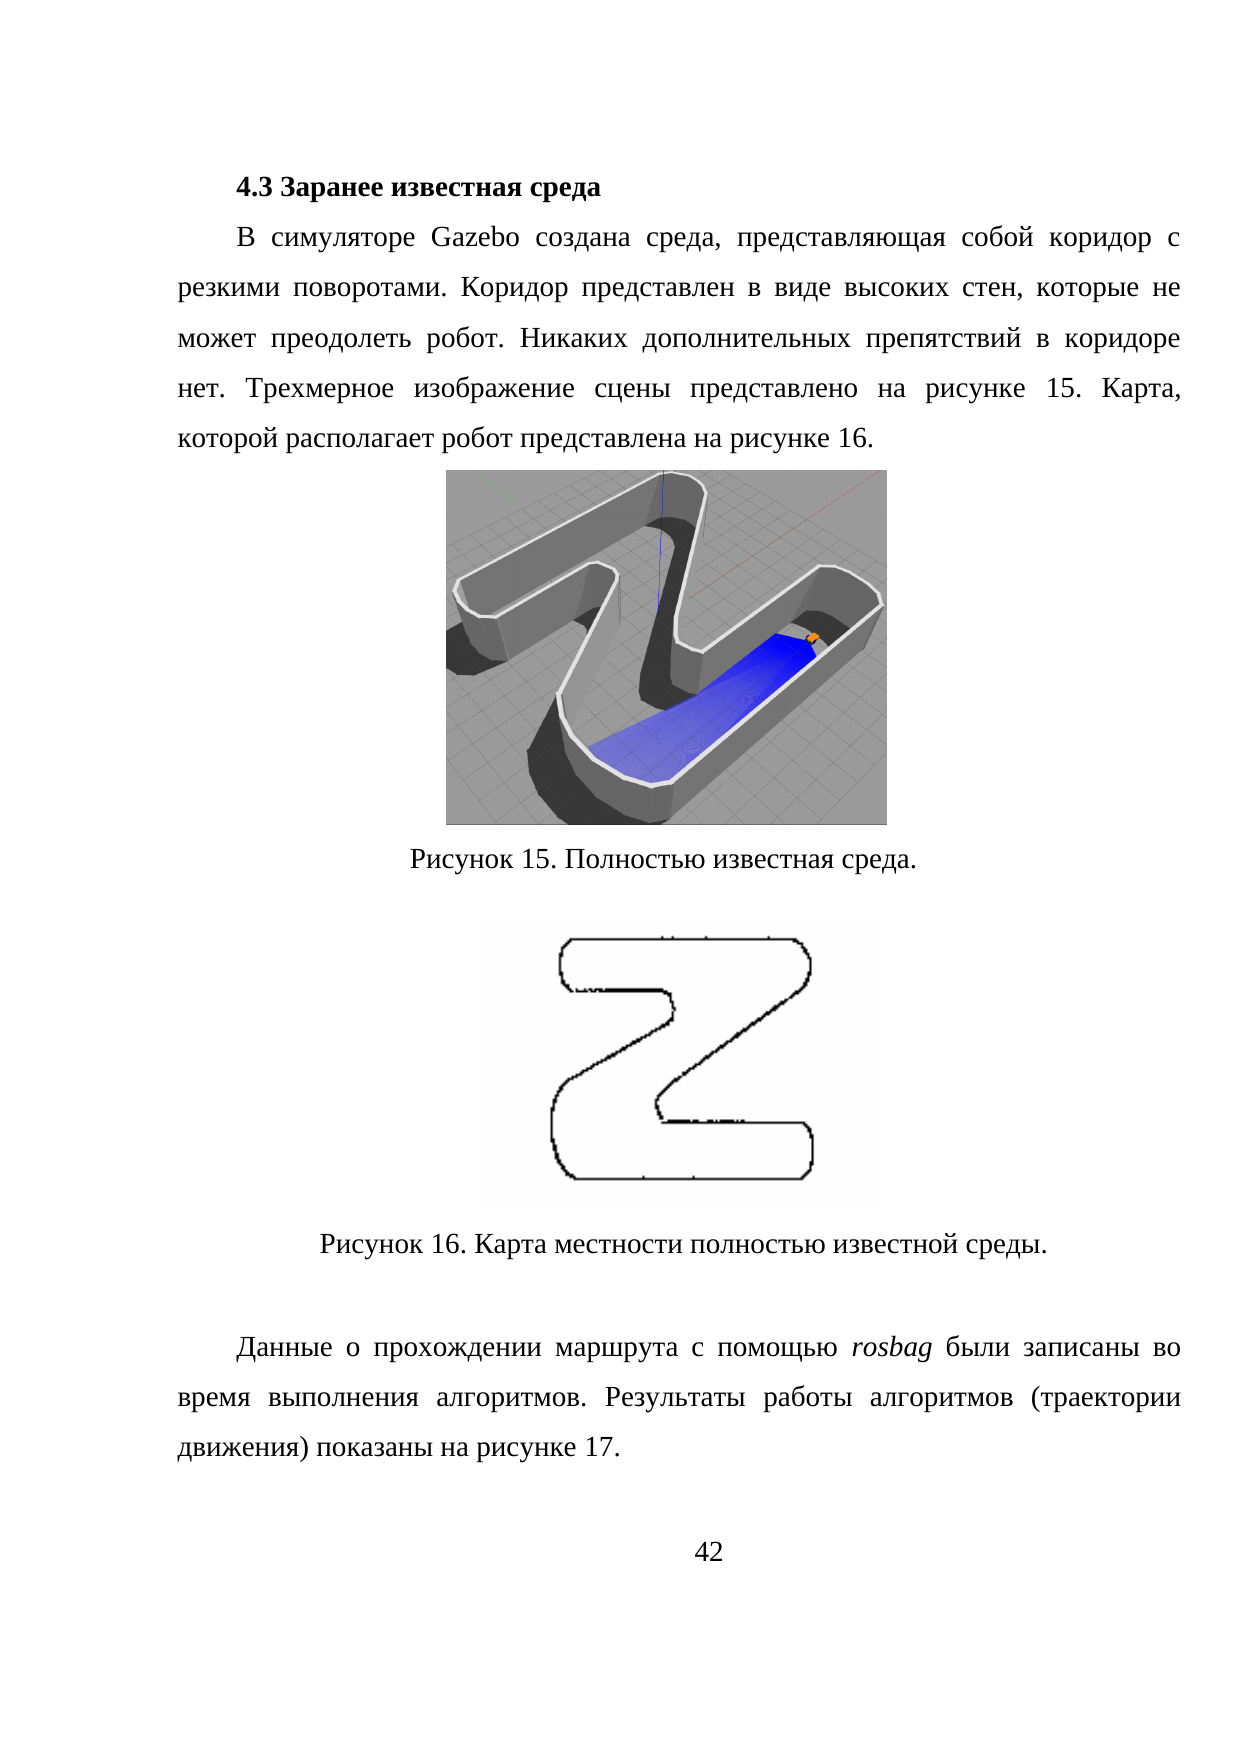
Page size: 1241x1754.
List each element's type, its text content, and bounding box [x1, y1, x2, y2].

text Рисунок 16. Карта местности полностью известной среды. [249, 920, 1118, 1259]
text Данные о прохождении маршрута с помощью rosbag были записаны во время выполнения алгоритмов. Результаты работы алгоритмов (траектории движения) показаны на рисунке 17. [177, 1329, 1181, 1463]
picture [506, 920, 852, 1210]
text В симуляторе Gazebo создана среда, представляющая собой коридор с резкими поворотами. Коридор представлен в виде высоких стен, которые не может преодолеть робот. Никаких дополнительных препятствий в коридоре нет. Трехмерное изображение сцены представлено на рисунке 15. Карта, которой располагает робот представлена на рисунке 16. [177, 219, 1181, 454]
subtitle 4.3 Заранее известная среда [177, 169, 1181, 202]
picture [516, 470, 820, 825]
text Рисунок 15. Полностью известная среда. [280, 471, 1046, 875]
